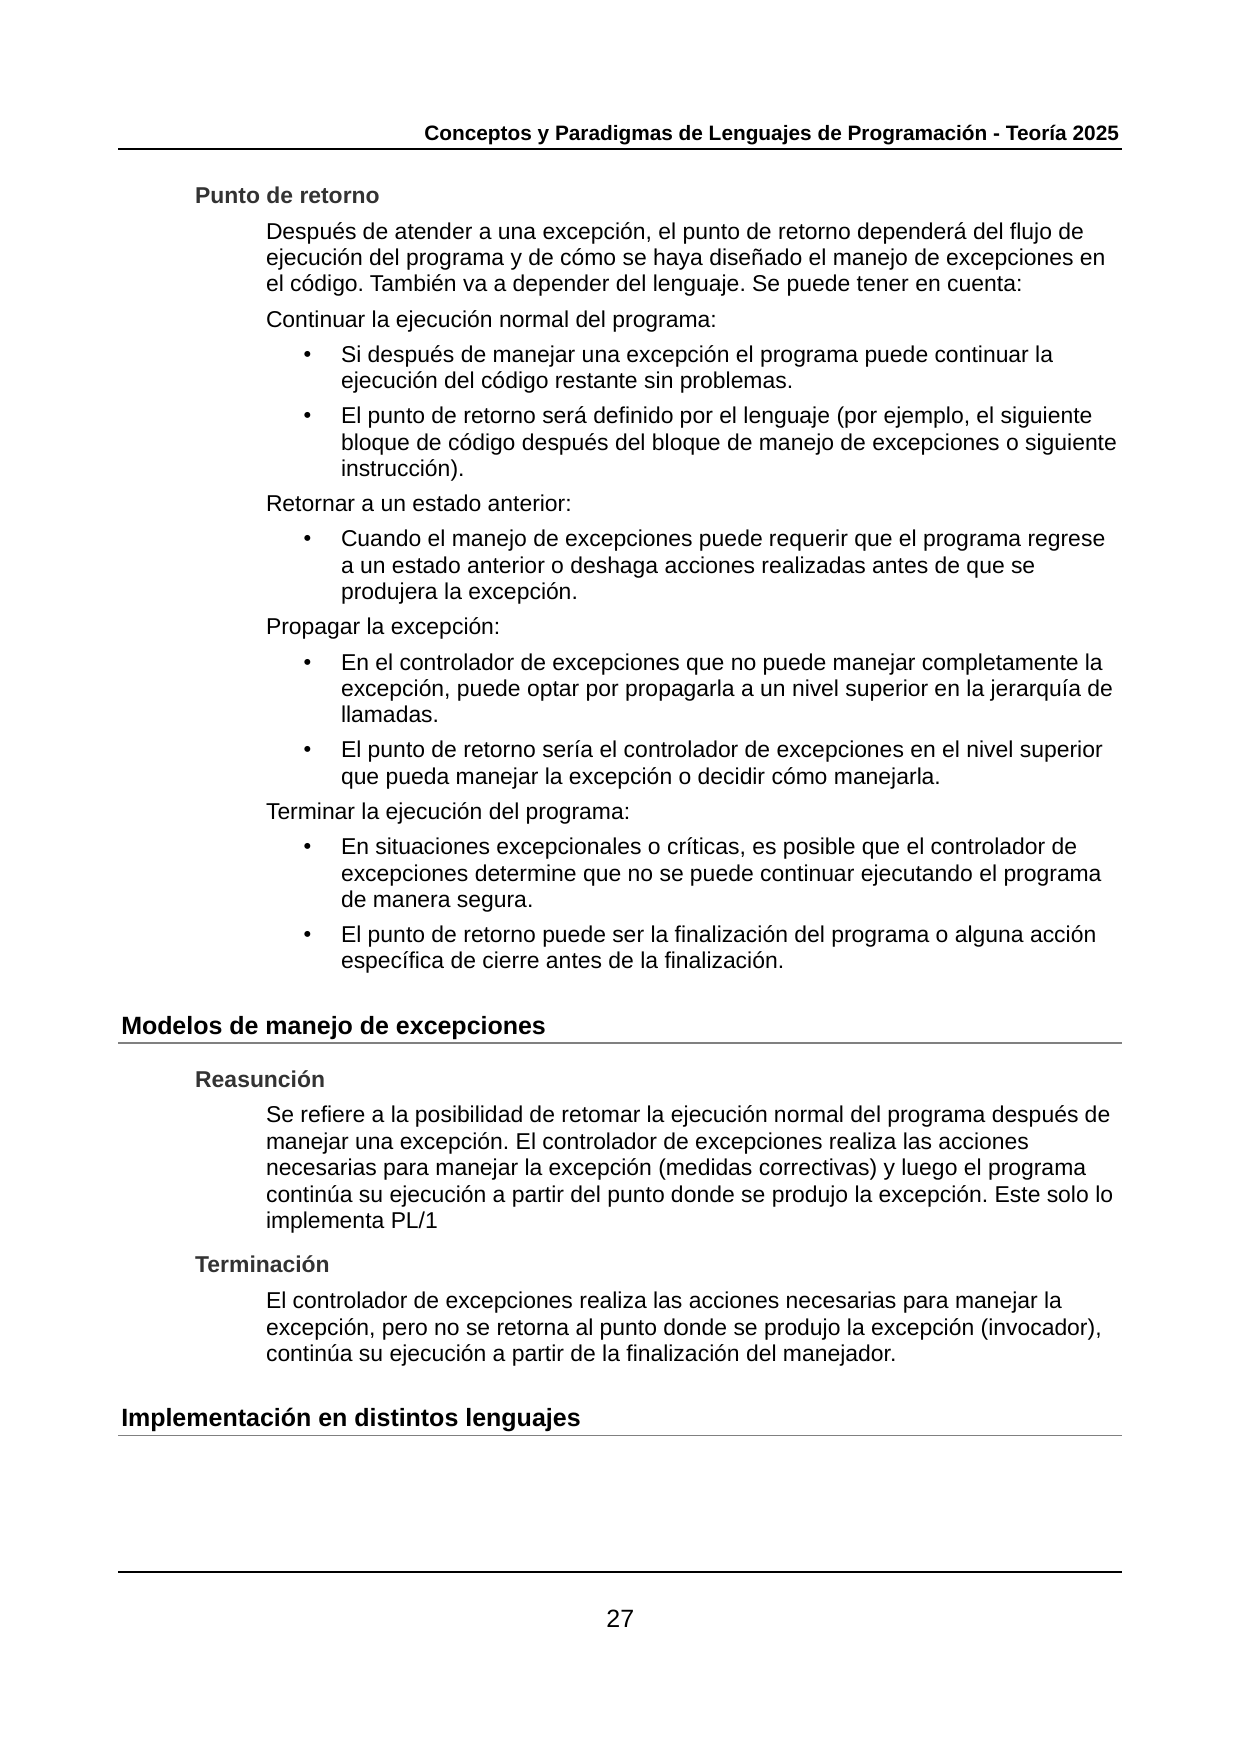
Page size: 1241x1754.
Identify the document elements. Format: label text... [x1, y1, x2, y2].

subtitle Reasunción [192, 1063, 1122, 1095]
subtitle Modelos de manejo de excepciones [118, 1008, 1122, 1042]
list En situaciones excepcionales o críticas, es posible que el controlador de excepciones determine que no se puede continuar ejecutando el programa de manera segura. [303, 833, 1122, 912]
text Continuar la ejecución normal del programa: [266, 306, 1122, 332]
list El punto de retorno puede ser la finalización del programa o alguna acción específica de cierre antes de la finalización. [303, 921, 1122, 974]
list En el controlador de excepciones que no puede manejar completamente la excepción, puede optar por propagarla a un nivel superior en la jerarquía de llamadas. [303, 648, 1122, 728]
list Cuando el manejo de excepciones puede requerir que el programa regrese a un estado anterior o deshaga acciones realizadas antes de que se produjera la excepción. [303, 525, 1122, 604]
text El controlador de excepciones realiza las acciones necesarias para manejar la excepción, pero no se retorna al punto donde se produjo la excepción (invocador), continúa su ejecución a partir de la finalización del manejador. [266, 1287, 1122, 1366]
subtitle Punto de retorno [192, 179, 1122, 211]
text Terminar la ejecución del programa: [266, 798, 1122, 824]
text Propagar la excepción: [266, 613, 1122, 640]
text Retornar a un estado anterior: [266, 490, 1122, 517]
text Se refiere a la posibilidad de retomar la ejecución normal del programa después de manejar una excepción. El controlador de excepciones realiza las acciones necesarias para manejar la excepción (medidas correctivas) y luego el programa continúa su ejecución a partir del punto donde se produjo la excepción. Este solo lo implementa PL/1 [266, 1101, 1122, 1233]
subtitle Implementación en distintos lenguajes [118, 1400, 1122, 1435]
list El punto de retorno será definido por el lenguaje (por ejemplo, el siguiente bloque de código después del bloque de manejo de excepciones o siguiente instrucción). [303, 402, 1122, 481]
list Si después de manejar una excepción el programa puede continuar la ejecución del código restante sin problemas. [303, 341, 1122, 393]
subtitle Terminación [192, 1248, 1122, 1281]
list El punto de retorno sería el controlador de excepciones en el nivel superior que pueda manejar la excepción o decidir cómo manejarla. [303, 736, 1122, 789]
text Después de atender a una excepción, el punto de retorno dependerá del flujo de ejecución del programa y de cómo se haya diseñado el manejo de excepciones en el código. También va a depender del lenguaje. Se puede tener en cuenta: [266, 218, 1122, 297]
